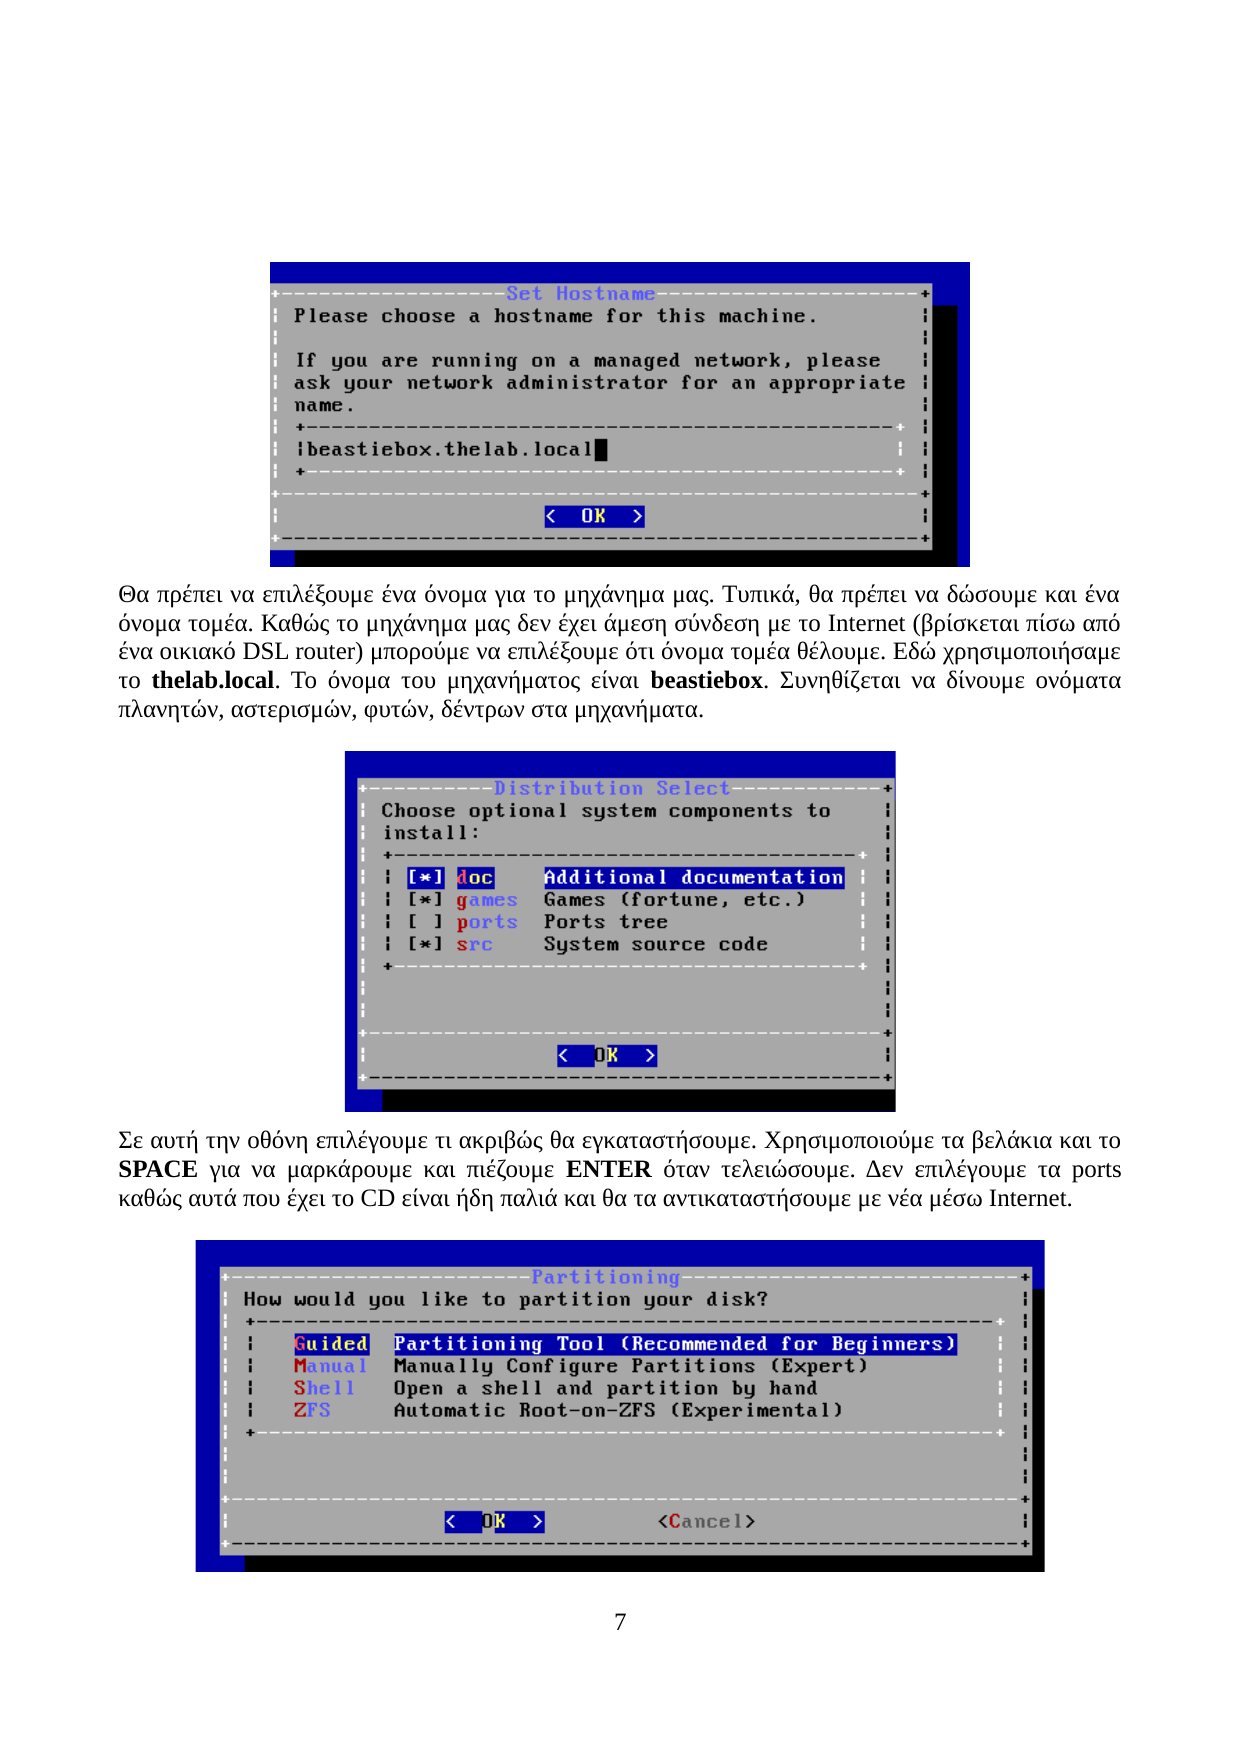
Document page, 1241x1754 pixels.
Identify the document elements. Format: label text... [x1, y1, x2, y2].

picture [270, 262, 970, 567]
picture [344, 751, 896, 1112]
text Σε αυτή την οθόνη επιλέγουμε τι ακριβώς θα εγκαταστήσουμε. Χρησιμοποιούμε τα βελάκια και το SPACE για να μαρκάρουμε και πιέζουμε ENTER όταν τελειώσουμε. Δεν επιλέγουμε τα ports καθώς αυτά που έχει το CD είναι ήδη παλιά και θα τα αντικαταστήσουμε με νέα μέσω Internet. [118, 1125, 1122, 1211]
text Θα πρέπει να επιλέξουμε ένα όνομα για το μηχάνημα μας. Τυπικά, θα πρέπει να δώσουμε και ένα όνομα τομέα. Καθώς το μηχάνημα μας δεν έχει άμεση σύνδεση με το Internet (βρίσκεται πίσω από ένα οικιακό DSL router) μπορούμε να επιλέξουμε ότι όνομα τομέα θέλουμε. Εδώ χρησιμοποιήσαμε το thelab.local. To όνομα του μηχανήματος είναι beastiebox. Συνηθίζεται να δίνουμε ονόματα πλανητών, αστερισμών, φυτών, δέντρων στα μηχανήματα. [118, 579, 1122, 723]
picture [195, 1240, 1045, 1572]
